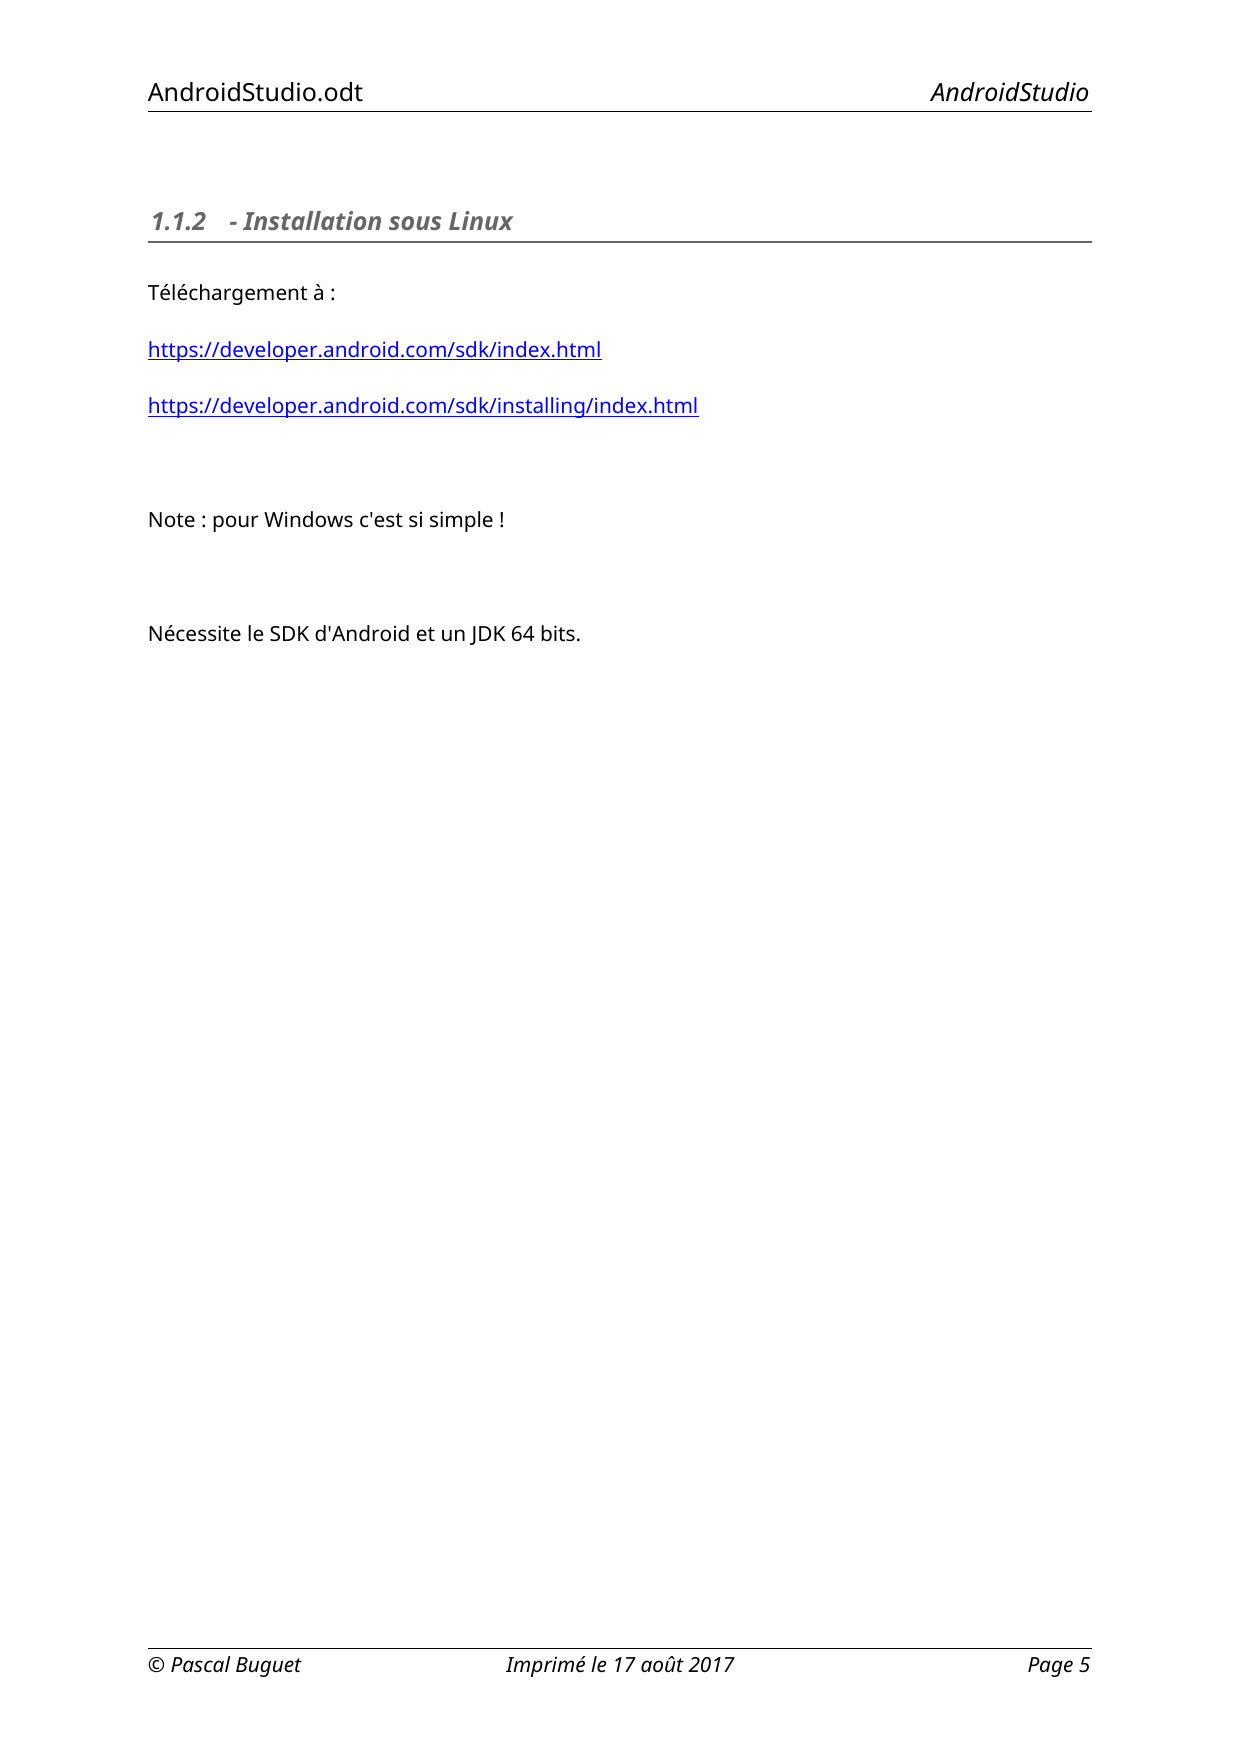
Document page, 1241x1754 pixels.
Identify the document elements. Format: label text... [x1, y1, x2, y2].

text Nécessite le SDK d'Android et un JDK 64 bits. [148, 619, 1092, 647]
text Téléchargement à : [148, 278, 1092, 306]
text Note : pour Windows c'est si simple ! [148, 505, 1092, 534]
subtitle - Installation sous Linux [148, 201, 1092, 241]
text https://developer.android.com/sdk/index.html [148, 335, 1092, 363]
text https://developer.android.com/sdk/installing/index.html [148, 392, 1092, 420]
